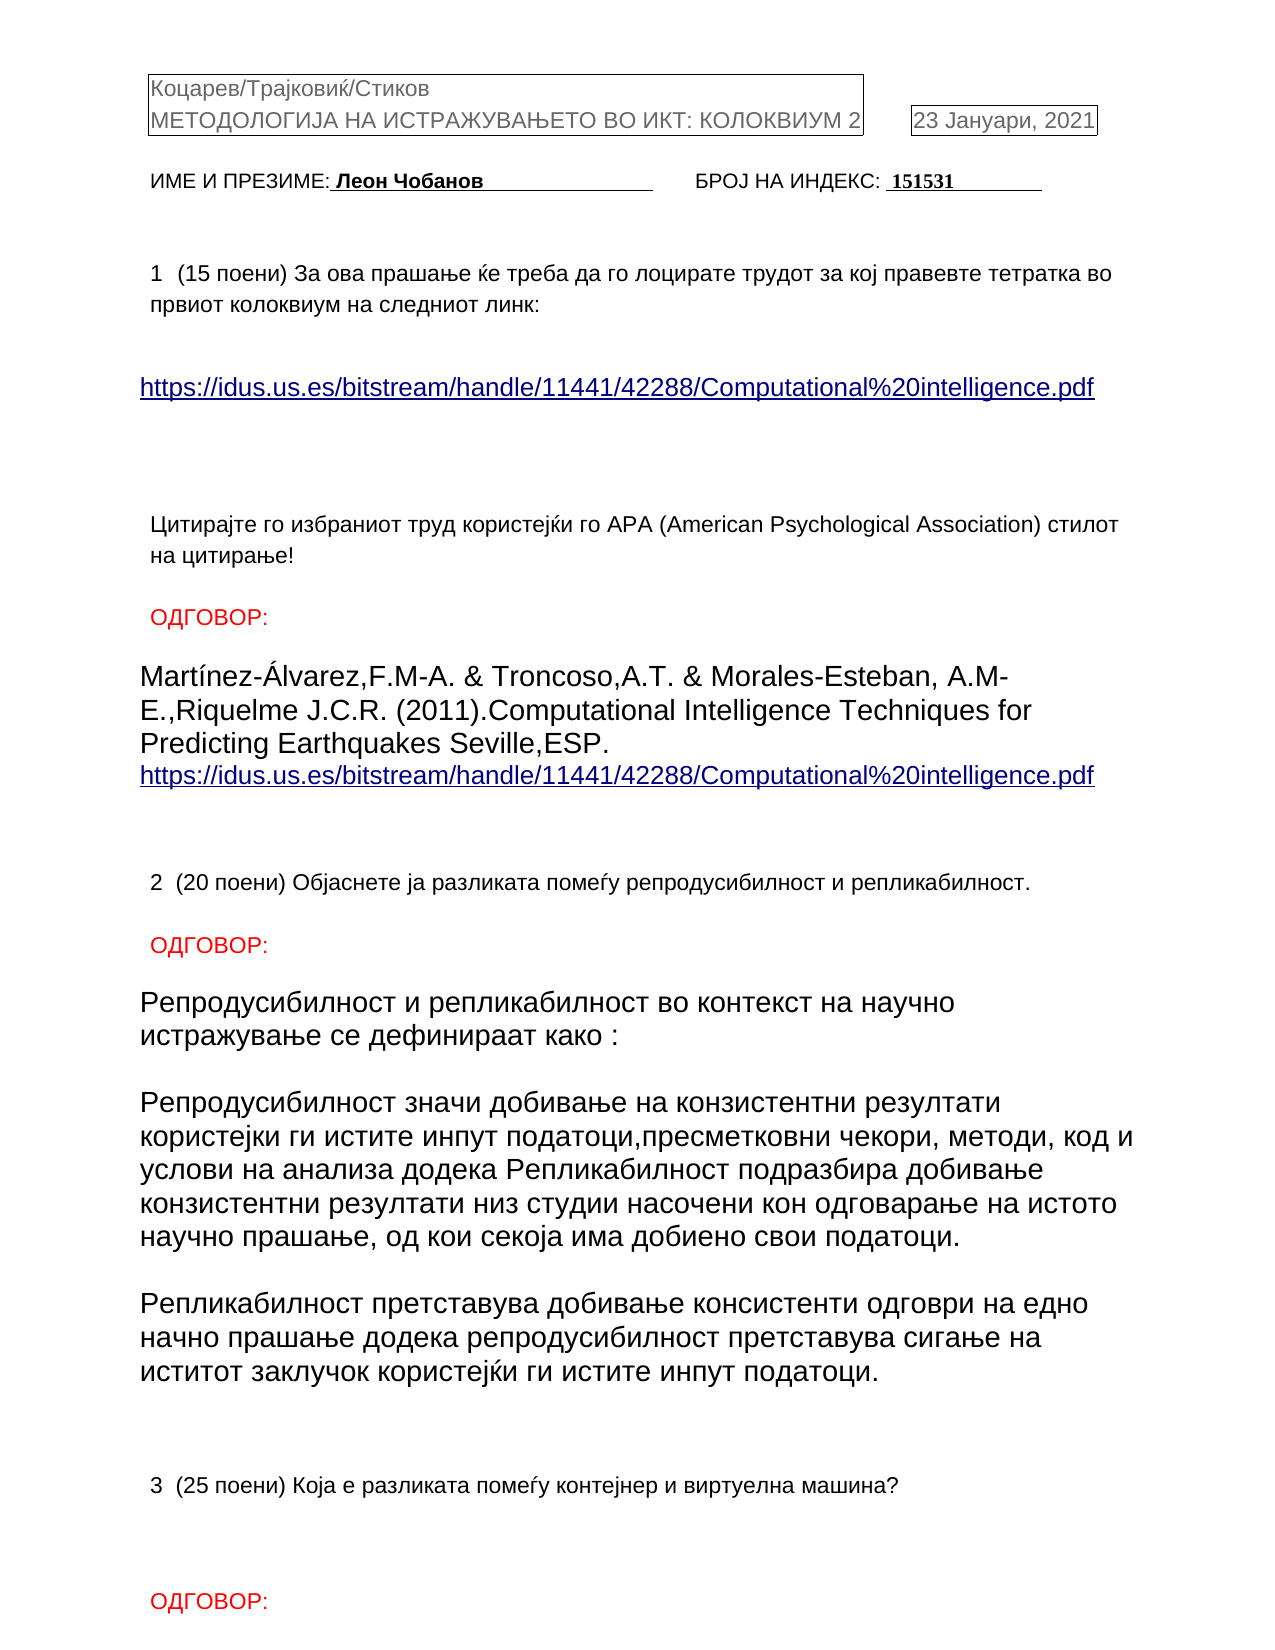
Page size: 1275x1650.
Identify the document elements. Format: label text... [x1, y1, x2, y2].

text ОДГОВОР: [150, 1588, 1135, 1615]
text ИМЕ И ПРЕЗИМЕ: Леон Чобанов БРОЈ НА ИНДЕКС: 151531 [150, 169, 1135, 193]
list (25 поени) Која е разликата помеѓу контејнер и виртуелна машина? [150, 1472, 1135, 1498]
text ОДГОВОР: [150, 604, 1135, 630]
list (20 поени) Објаснете ја разликата помеѓу репродусибилност и репликабилност. [150, 869, 1135, 896]
text Репродусибилност и репликабилност во контекст на научно истражување се дефинираат како : [139, 984, 1135, 1052]
text ОДГОВОР: [150, 932, 1135, 958]
text Репродусибилност значи добивање на конзистентни резултати користејки ги истите инпут податоци,пресметковни чекори, методи, код и услови на анализа додека Репликабилност подразбира добивање конзистентни резултати низ студии насочени кон одговарање на истото научно прашање, од кои секоја има добиено свои податоци. [139, 1085, 1135, 1253]
text Репликабилност претставува добивање консистенти одговри на едно начно прашање додека репродусибилност претставува сигање на иститот заклучок користејќи ги истите инпут податоци. [139, 1286, 1135, 1387]
text Цитирајте го избраниот труд користејќи го APA (American Psychological Association) стилот на цитирање! [150, 511, 1135, 568]
list https://idus.us.es/bitstream/handle/11441/42288/Computational%20intelligence.pdf [139, 372, 1124, 402]
list (15 поени) За ова прашање ќе треба да го лоцирате трудот за кој правевте тетратка во првиот колоквиум на следниот линк: [150, 260, 1124, 317]
text Martínez-Álvarez,F.M-A. & Troncoso,A.T. & Morales-Esteban, A.M-E.,Riquelme J.C.R. (2011).Computational Intelligence Techniques for Predicting Earthquakes Seville,ESP. https://idus.us.es/bitstream/handle/11441/42288/Computational%20intelligence.pdf [139, 659, 1135, 790]
